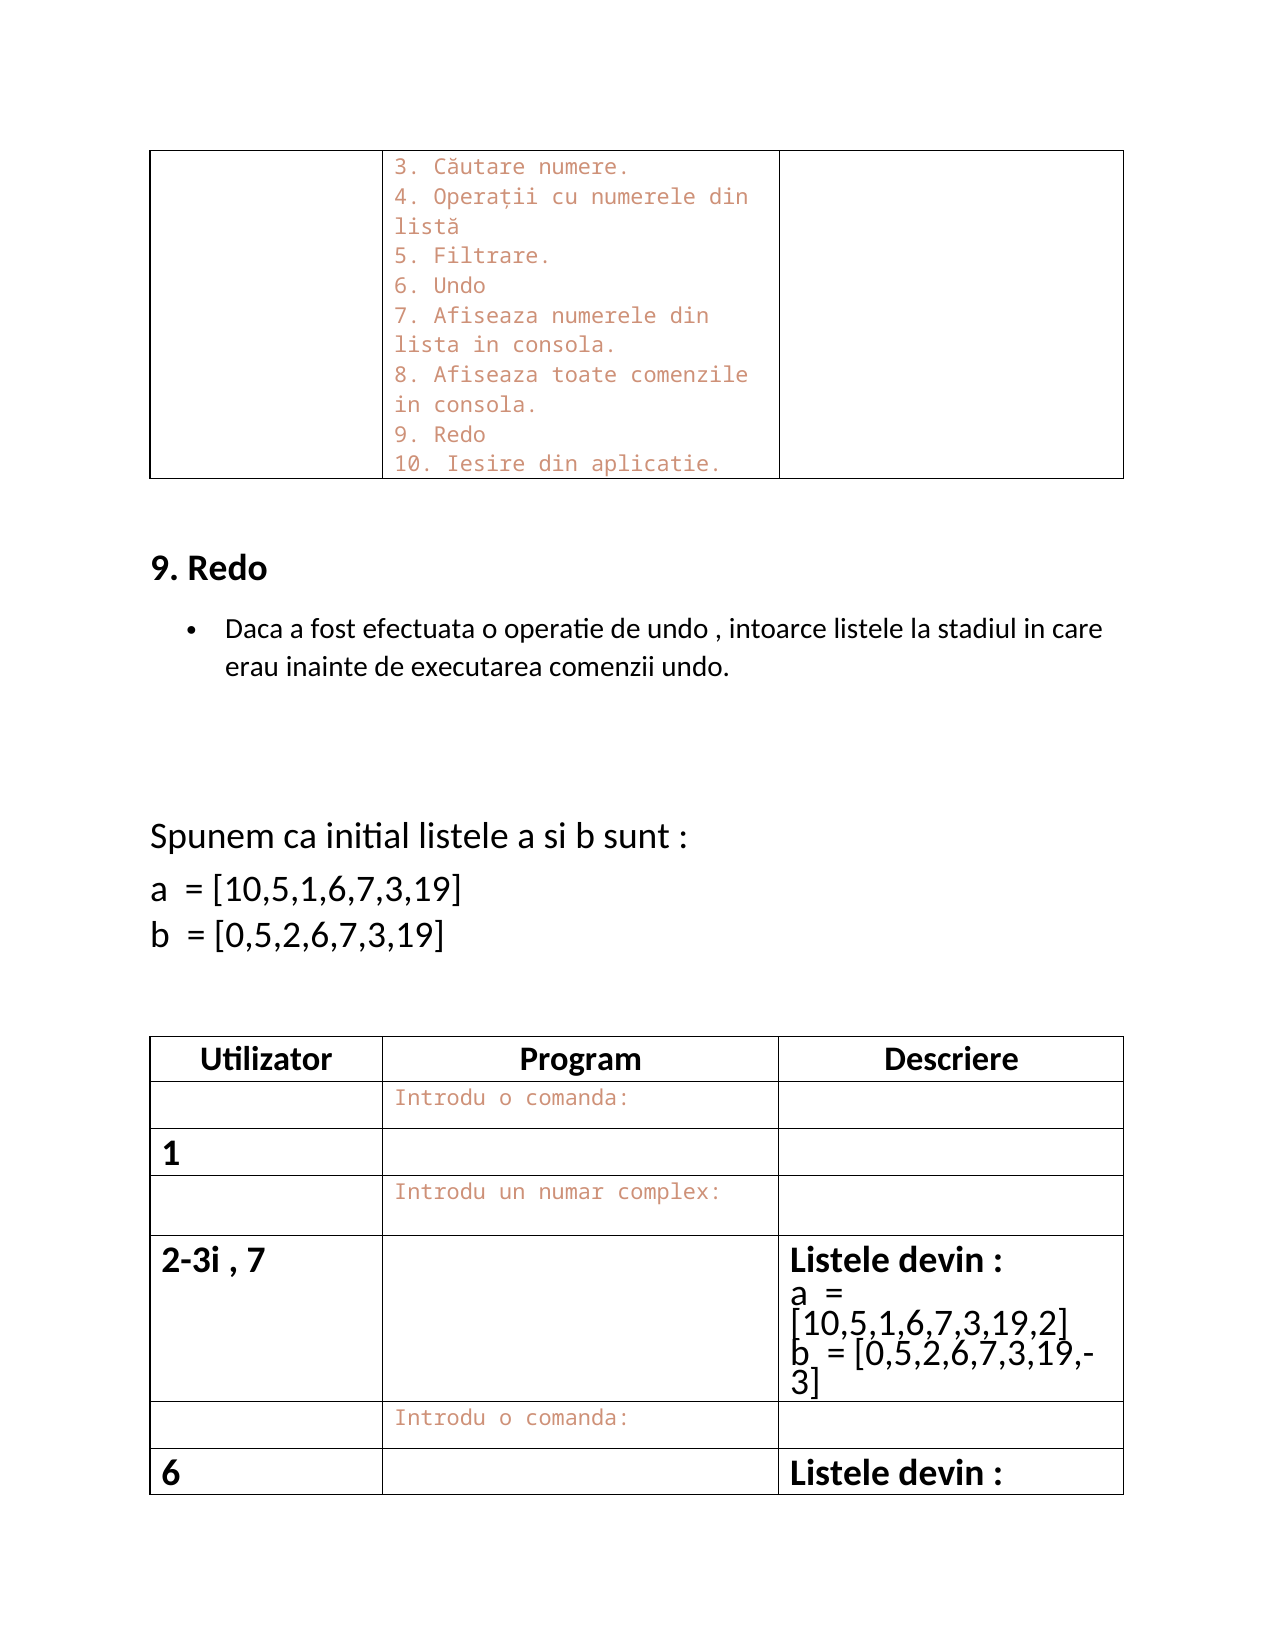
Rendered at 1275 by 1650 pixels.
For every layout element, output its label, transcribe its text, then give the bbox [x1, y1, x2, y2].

table_cell Listele devin : a = [10,5,1,6,7,3,19,2] b = [0,5,2,6,7,3,19,-3] [779, 1236, 1123, 1401]
table_cell Introdu o comanda: [383, 1082, 778, 1128]
table_cell [780, 151, 1123, 478]
table_cell [151, 1176, 382, 1235]
table_cell [383, 1236, 778, 1401]
table_cell Introdu un numar complex: [383, 1176, 778, 1235]
table_header Utilizator [151, 1037, 382, 1081]
table_cell [779, 1129, 1123, 1174]
text b = [0,5,2,6,7,3,19] [150, 924, 1125, 954]
table_cell Listele devin : [779, 1449, 1123, 1494]
table_cell 6 [151, 1449, 382, 1494]
table_header Descriere [779, 1037, 1123, 1081]
table_cell 3. Căutare numere. 4. Operații cu numerele din listă 5. Filtrare. 6. Undo 7. Afiseaza numerele din lista in consola. 8. Afiseaza toate comenzile in consola. 9. Redo 10. Iesire din aplicatie. [383, 151, 779, 478]
table_cell Introdu o comanda: [383, 1402, 778, 1447]
table_cell 1 [151, 1129, 382, 1174]
table_cell [151, 1082, 382, 1128]
text a = [10,5,1,6,7,3,19] [150, 878, 1125, 907]
table_cell [779, 1082, 1123, 1128]
text Spunem ca initial listele a si b sunt : [150, 812, 1125, 858]
table_cell [151, 151, 382, 478]
list Daca a fost efectuata o operatie de undo , intoarce listele la stadiul in care erau inainte de executarea comenzii undo. [187, 610, 1125, 683]
table_header Program [383, 1037, 778, 1081]
table_cell 2-3i , 7 [151, 1236, 382, 1401]
table_cell [151, 1402, 382, 1447]
text 9. Redo [150, 544, 1125, 590]
table_cell [779, 1176, 1123, 1235]
table_cell [383, 1449, 778, 1494]
table_cell [383, 1129, 778, 1174]
table_cell [779, 1402, 1123, 1447]
